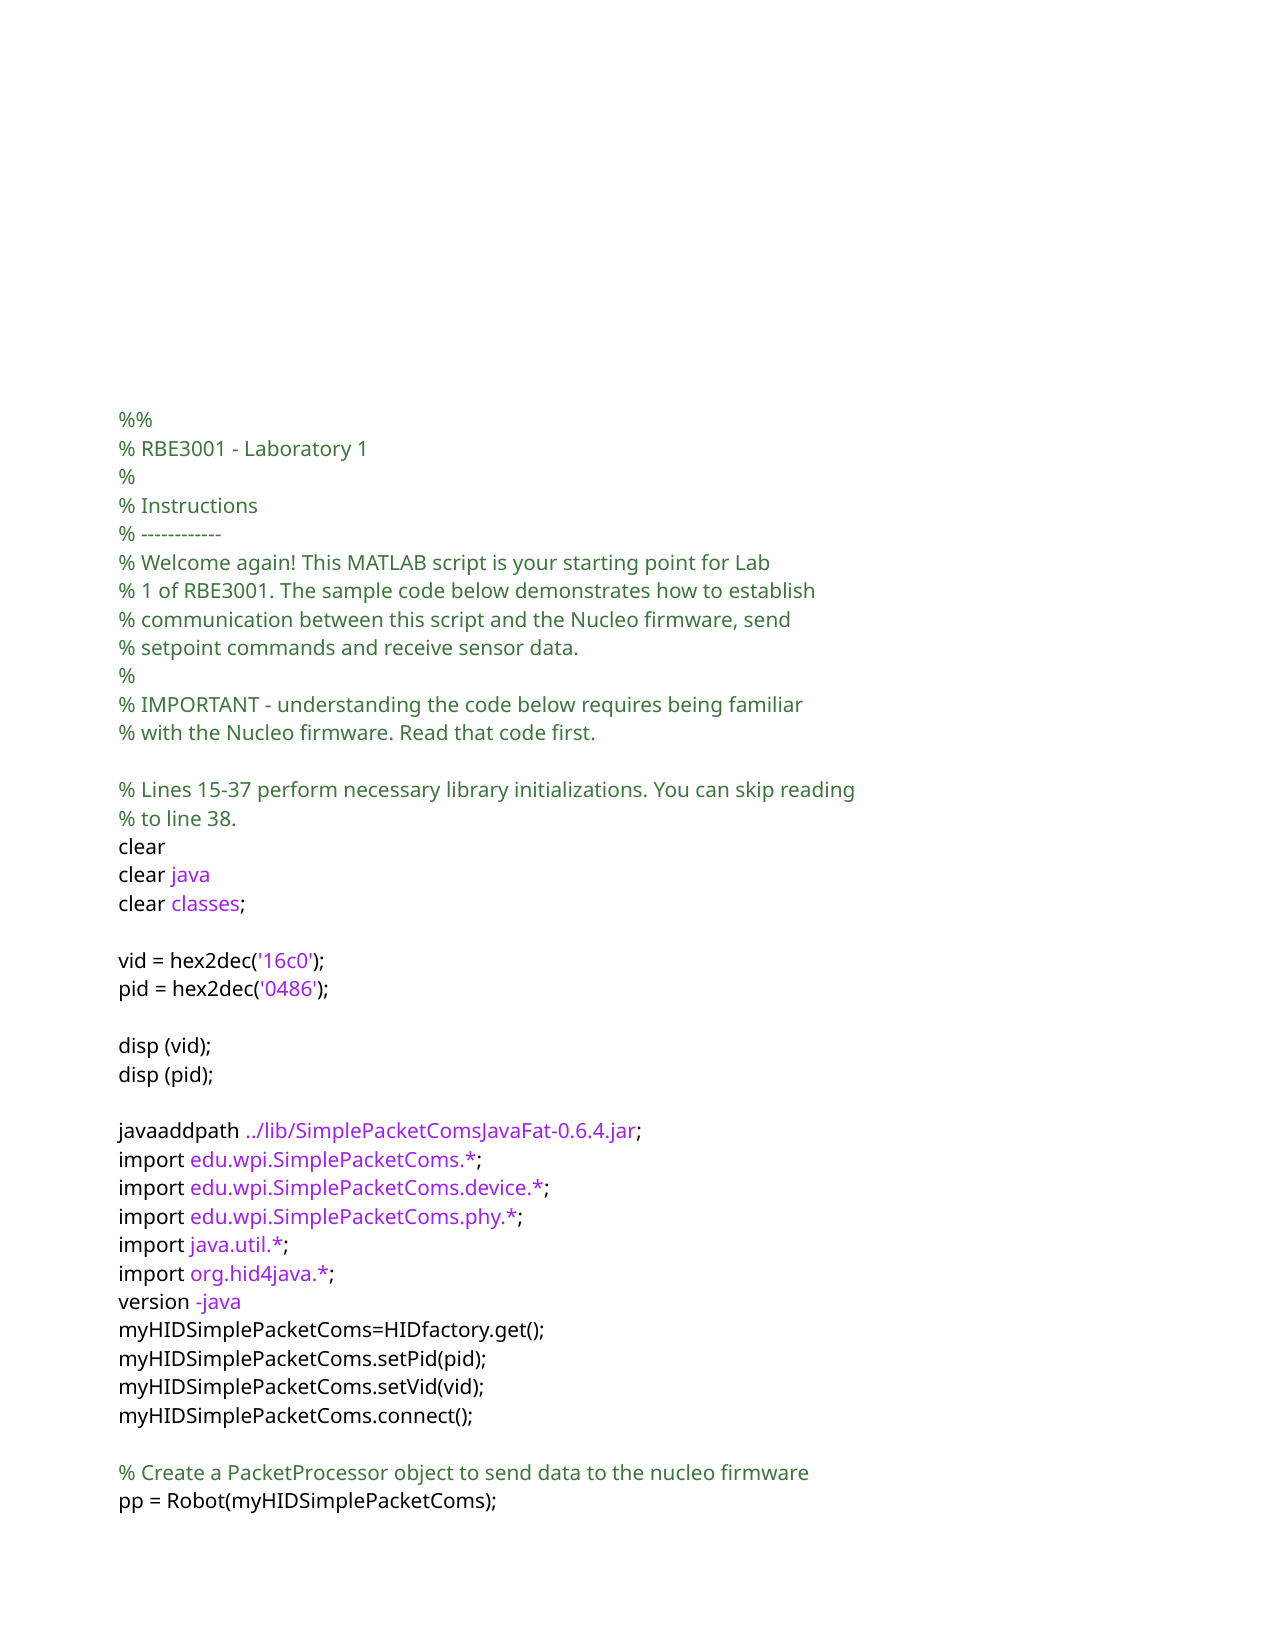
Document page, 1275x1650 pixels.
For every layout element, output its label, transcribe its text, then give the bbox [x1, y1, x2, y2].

text % setpoint commands and receive sensor data. [118, 633, 1157, 662]
text version -java [118, 1287, 1157, 1316]
text clear classes; [118, 889, 1157, 917]
text import edu.wpi.SimplePacketComs.phy.*; [118, 1202, 1157, 1230]
text %% [118, 406, 1157, 434]
text % communication between this script and the Nucleo firmware, send [118, 605, 1157, 633]
text % [118, 462, 1157, 491]
text % Welcome again! This MATLAB script is your starting point for Lab [118, 548, 1157, 576]
text % Lines 15-37 perform necessary library initializations. You can skip reading [118, 775, 1157, 804]
text myHIDSimplePacketComs.setVid(vid); [118, 1372, 1157, 1401]
text % to line 38. [118, 804, 1157, 832]
text % Instructions [118, 491, 1157, 519]
text clear java [118, 861, 1157, 889]
text javaaddpath ../lib/SimplePacketComsJavaFat-0.6.4.jar; [118, 1117, 1157, 1145]
text % ------------ [118, 519, 1157, 548]
text % [118, 662, 1157, 690]
text myHIDSimplePacketComs=HIDfactory.get(); [118, 1316, 1157, 1344]
text % with the Nucleo firmware. Read that code first. [118, 718, 1157, 747]
text import org.hid4java.*; [118, 1259, 1157, 1287]
text vid = hex2dec('16c0'); [118, 946, 1157, 974]
text % RBE3001 - Laboratory 1 [118, 434, 1157, 462]
text myHIDSimplePacketComs.setPid(pid); [118, 1344, 1157, 1372]
text clear [118, 832, 1157, 861]
text import edu.wpi.SimplePacketComs.device.*; [118, 1173, 1157, 1202]
text import edu.wpi.SimplePacketComs.*; [118, 1145, 1157, 1173]
text % IMPORTANT - understanding the code below requires being familiar [118, 690, 1157, 718]
text % Create a PacketProcessor object to send data to the nucleo firmware [118, 1458, 1157, 1486]
text pp = Robot(myHIDSimplePacketComs); [118, 1486, 1157, 1515]
text disp (vid); [118, 1031, 1157, 1060]
text myHIDSimplePacketComs.connect(); [118, 1401, 1157, 1429]
text % 1 of RBE3001. The sample code below demonstrates how to establish [118, 576, 1157, 605]
text pid = hex2dec('0486'); [118, 974, 1157, 1003]
text import java.util.*; [118, 1230, 1157, 1259]
text disp (pid); [118, 1060, 1157, 1088]
